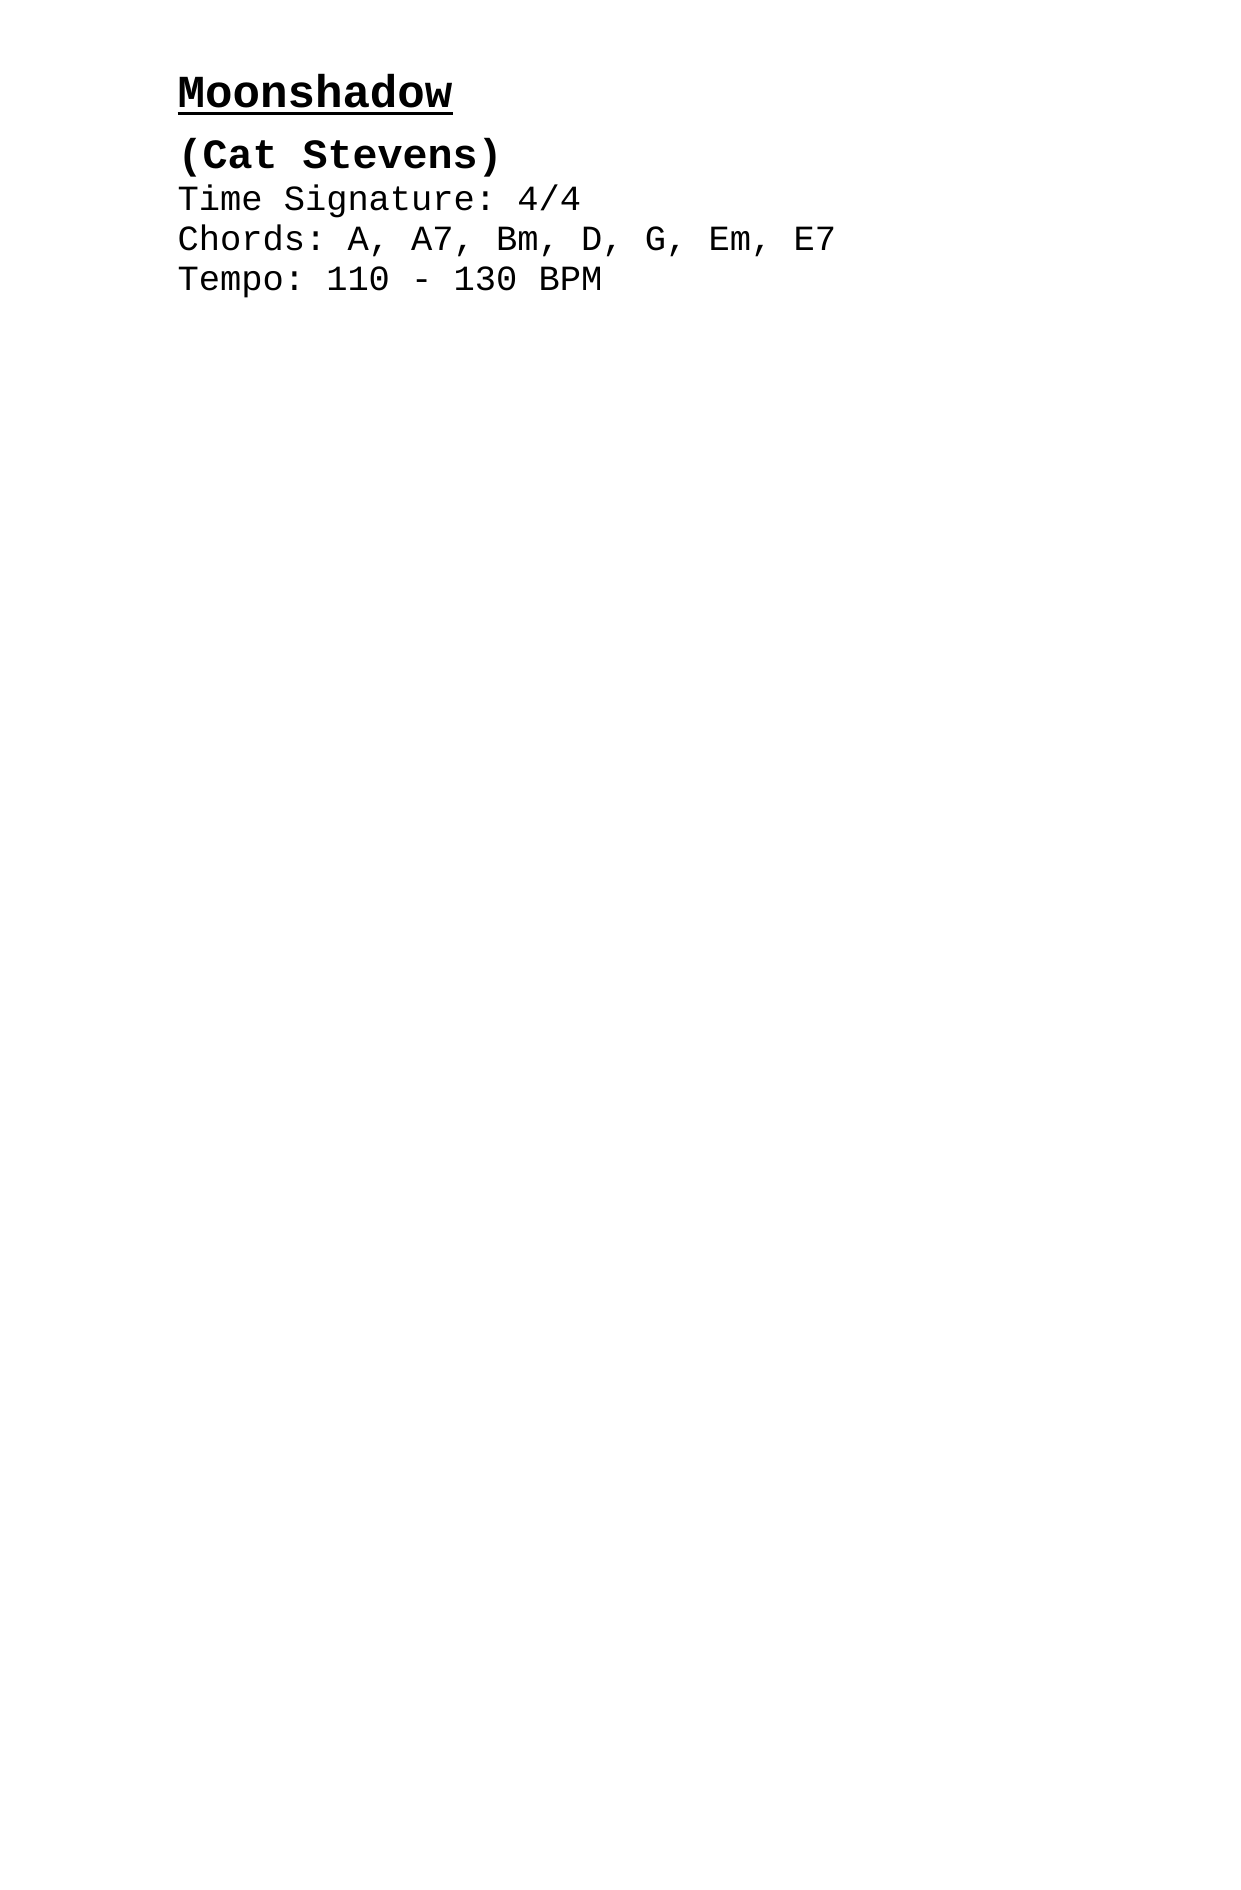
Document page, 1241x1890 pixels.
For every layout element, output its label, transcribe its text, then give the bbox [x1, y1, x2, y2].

subtitle Moonshadow [177, 69, 1196, 121]
text Chords: A, A7, Bm, D, G, Em, E7 [177, 221, 1196, 261]
subtitle (Cat Stevens) [177, 134, 1196, 181]
text Tempo: 110 - 130 BPM [177, 261, 1196, 301]
text Time Signature: 4/4 [177, 181, 1196, 221]
